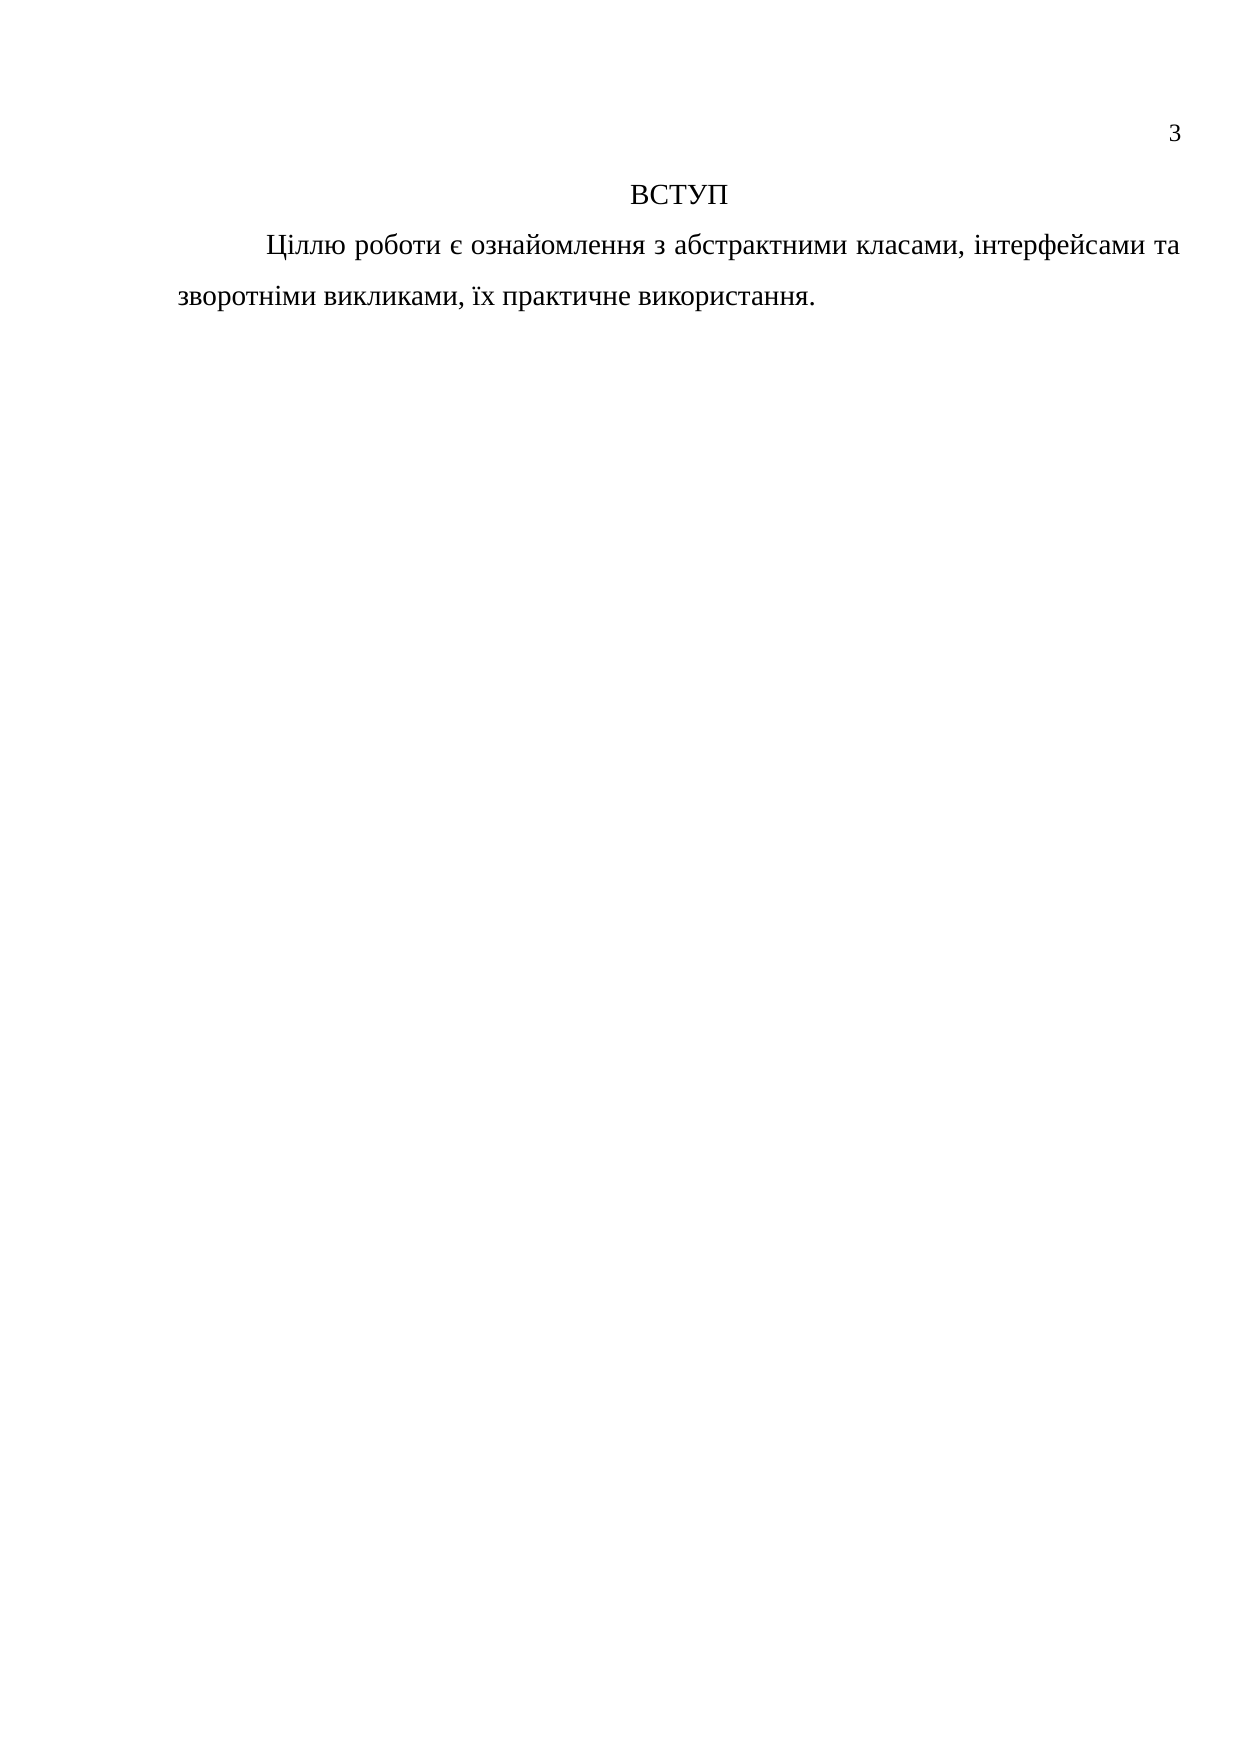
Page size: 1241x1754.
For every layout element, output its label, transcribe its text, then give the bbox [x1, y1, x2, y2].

text Ціллю роботи є ознайомлення з абстрактними класами, інтерфейсами та зворотніми викликами, їх практичне використання. [177, 227, 1181, 311]
subtitle ВСТУП [177, 177, 1181, 211]
